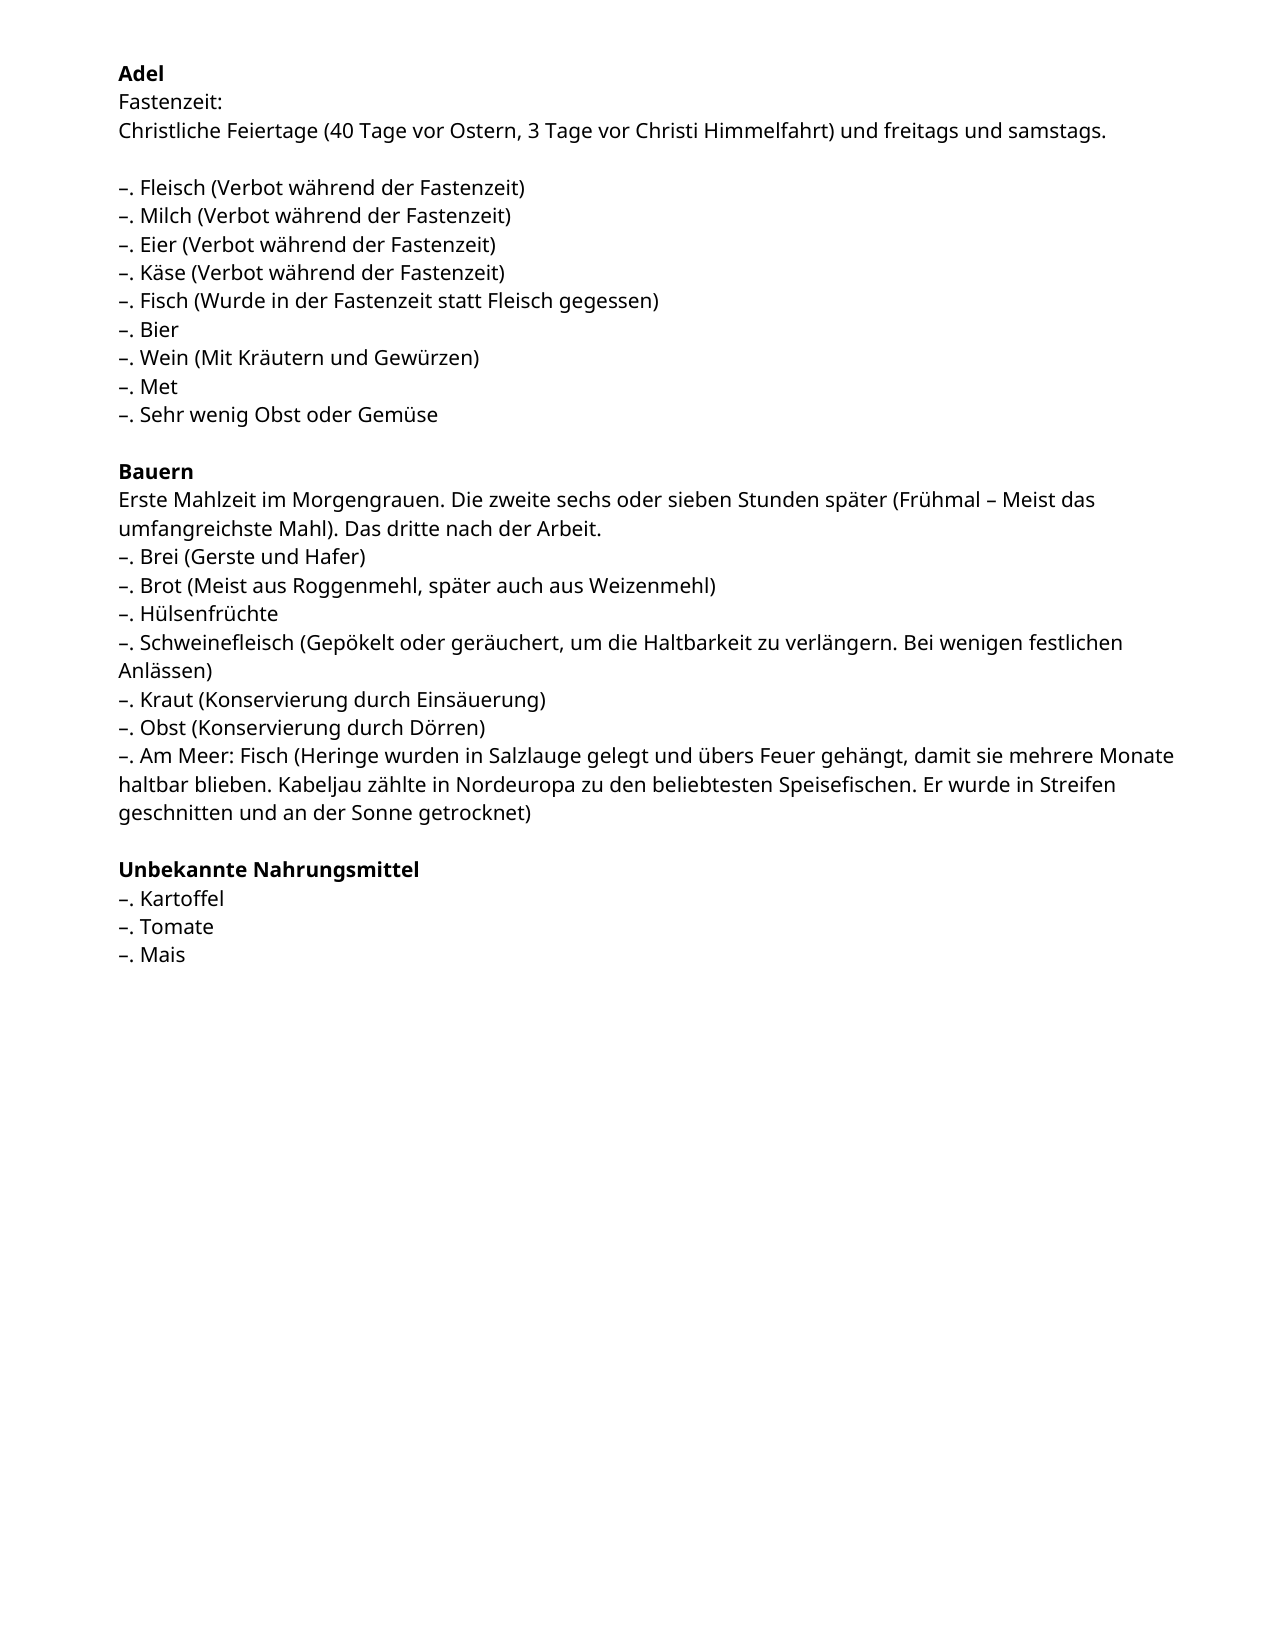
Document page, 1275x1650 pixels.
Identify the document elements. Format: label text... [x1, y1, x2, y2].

text Adel Fastenzeit: Christliche Feiertage (40 Tage vor Ostern, 3 Tage vor Christi Himmelfahrt) und freitags und samstags. –. Fleisch (Verbot während der Fastenzeit) –. Milch (Verbot während der Fastenzeit) –. Eier (Verbot während der Fastenzeit) –. Käse (Verbot während der Fastenzeit) –. Fisch (Wurde in der Fastenzeit statt Fleisch gegessen) –. Bier –. Wein (Mit Kräutern und Gewürzen) –. Met –. Sehr wenig Obst oder Gemüse Bauern Erste Mahlzeit im Morgengrauen. Die zweite sechs oder sieben Stunden später (Frühmal – Meist das umfangreichste Mahl). Das dritte nach der Arbeit. –. Brei (Gerste und Hafer) –. Brot (Meist aus Roggenmehl, später auch aus Weizenmehl) –. Hülsenfrüchte –. Schweinefleisch (Gepökelt oder geräuchert, um die Haltbarkeit zu verlängern. Bei wenigen festlichen Anlässen) –. Kraut (Konservierung durch Einsäuerung) –. Obst (Konservierung durch Dörren) –. Am Meer: Fisch (Heringe wurden in Salzlauge gelegt und übers Feuer gehängt, damit sie mehrere Monate haltbar blieben. Kabeljau zählte in Nordeuropa zu den beliebtesten Speisefischen. Er wurde in Streifen geschnitten und an der Sonne getrocknet) Unbekannte Nahrungsmittel –. Kartoffel –. Tomate –. Mais [118, 59, 1216, 969]
